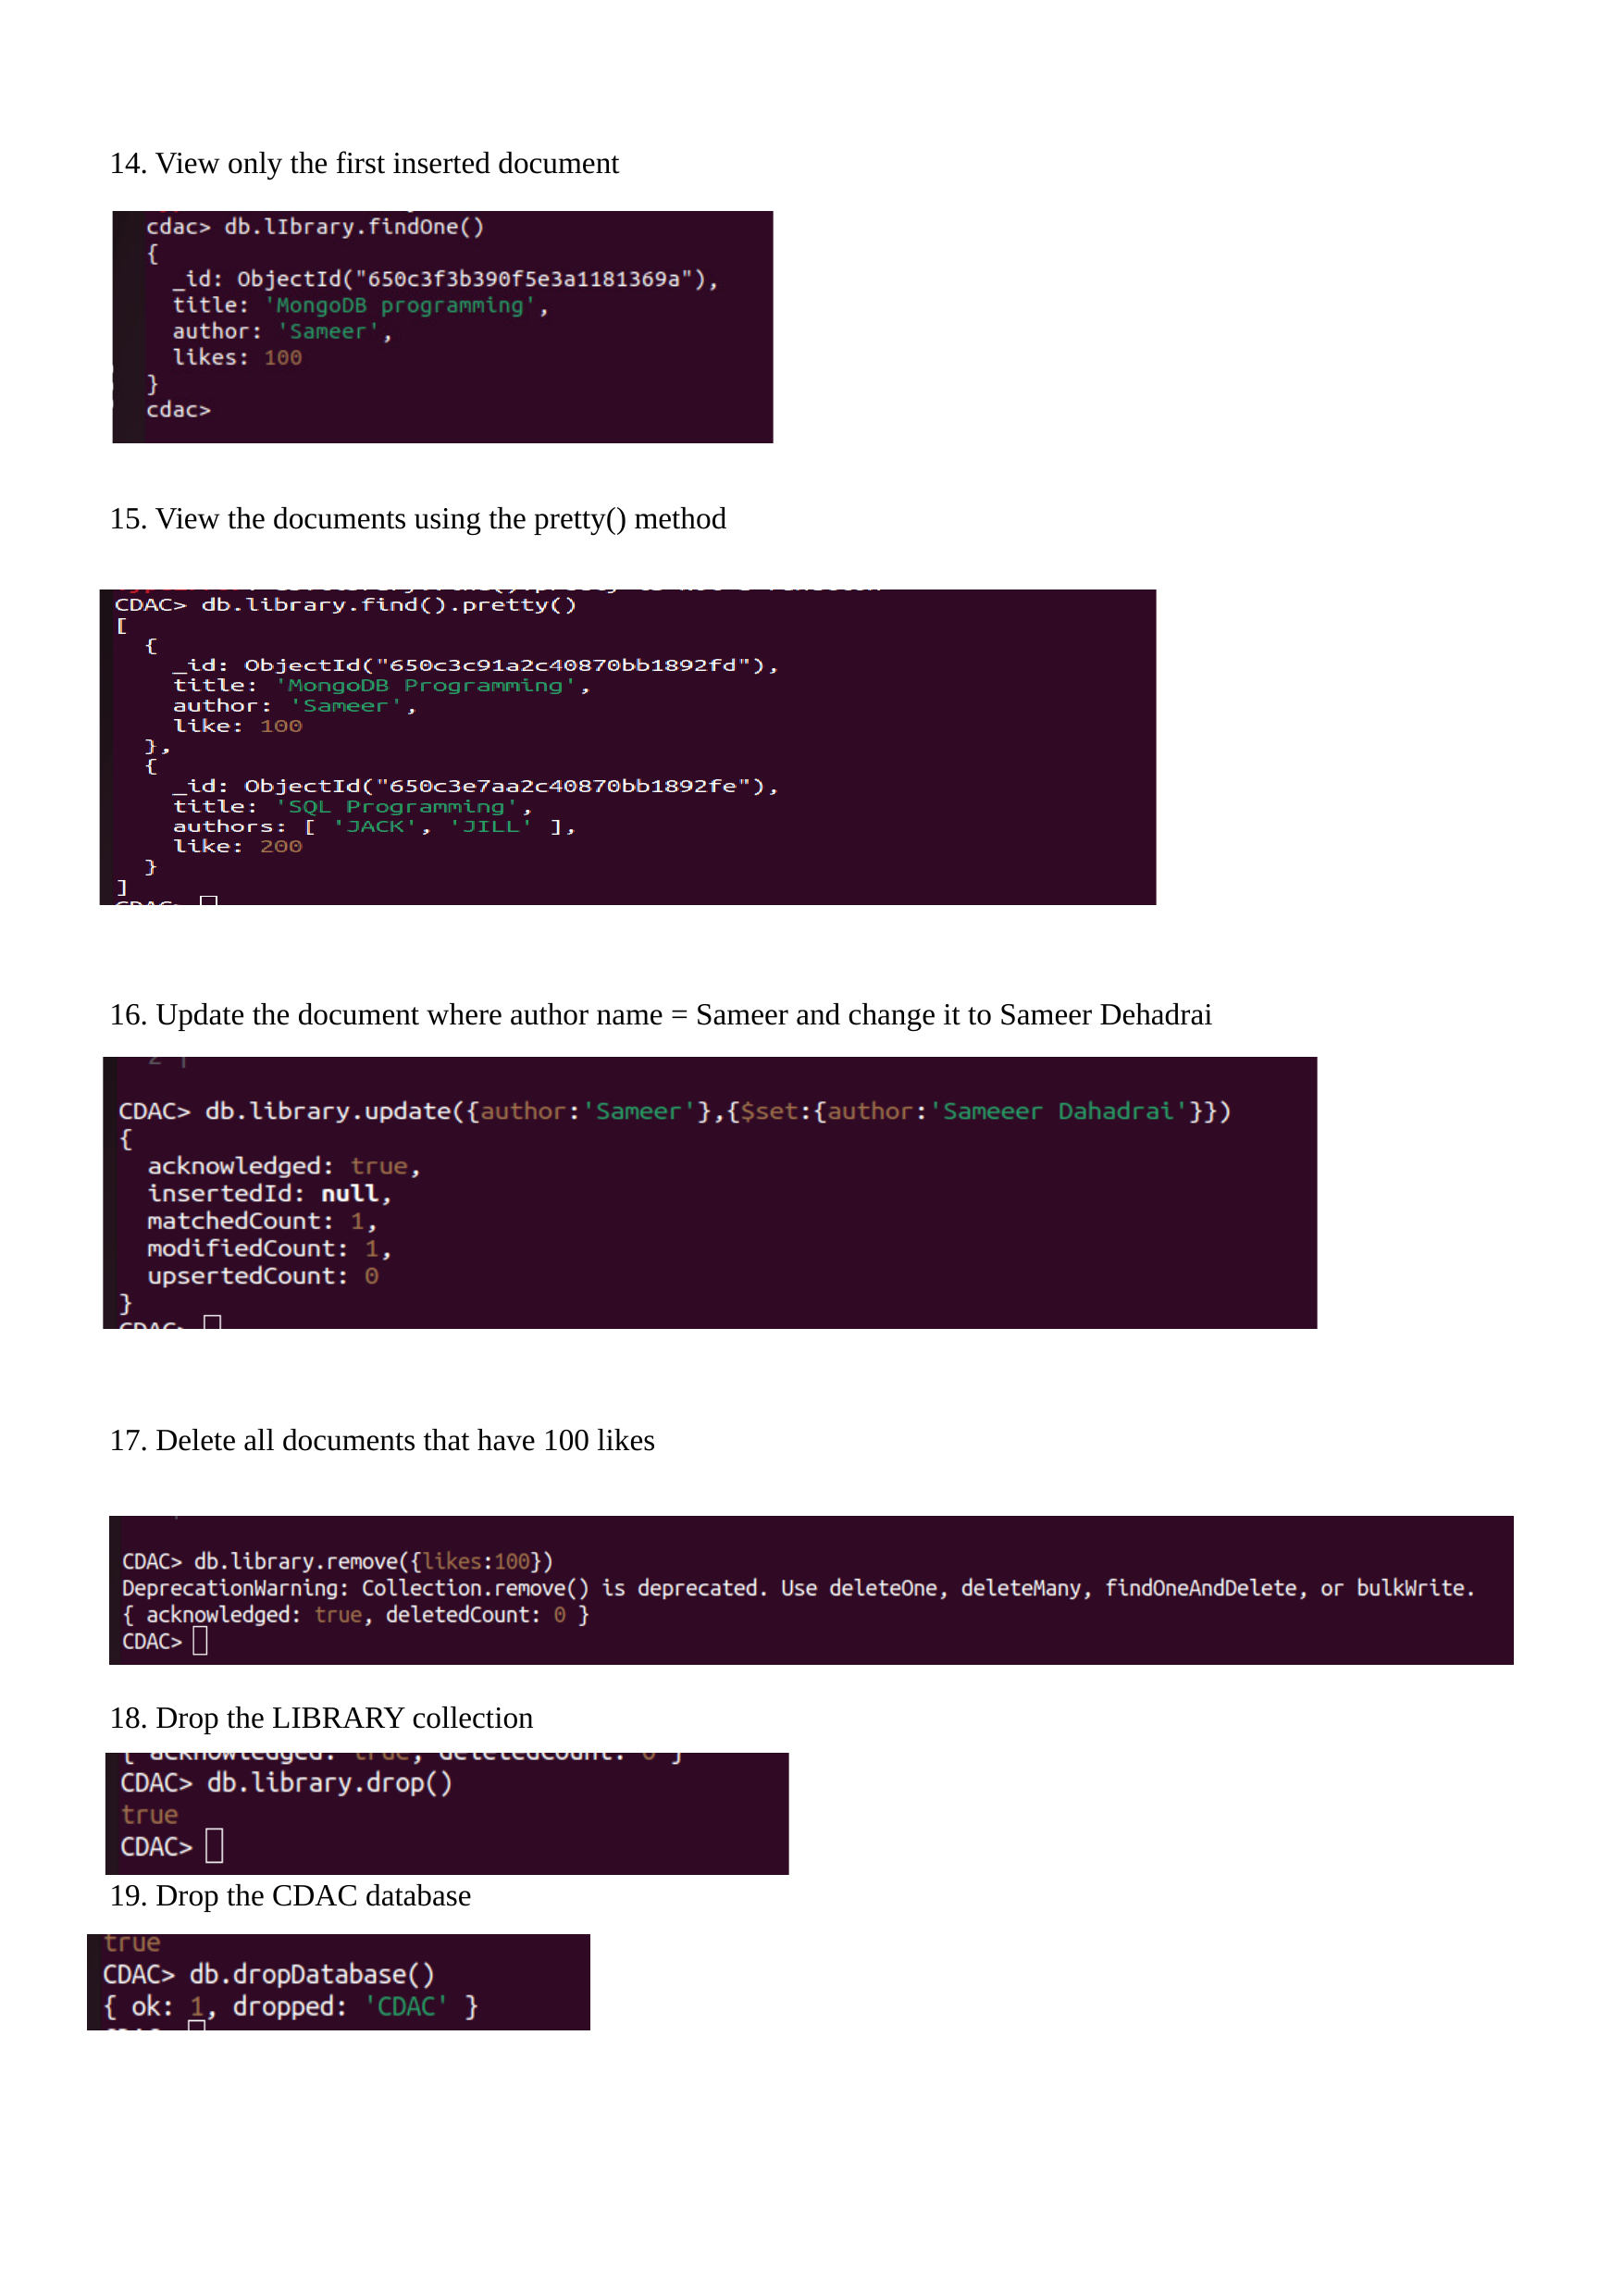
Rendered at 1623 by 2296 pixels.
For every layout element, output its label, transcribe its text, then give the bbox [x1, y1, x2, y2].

text 19. Drop the CDAC database [109, 1877, 1514, 1913]
picture [87, 1934, 590, 2030]
picture [99, 590, 1157, 905]
text 16. Update the document where author name = Sameer and change it to Sameer Dehadrai [109, 996, 1514, 1032]
text 15. View the documents using the pretty() method [109, 500, 1514, 535]
picture [109, 1516, 1514, 1665]
text 14. View only the first inserted document [109, 144, 1514, 180]
picture [105, 1753, 789, 1875]
picture [112, 211, 774, 443]
text 17. Delete all documents that have 100 likes [109, 1421, 1514, 1458]
picture [103, 1057, 1318, 1329]
text 18. Drop the LIBRARY collection [109, 1700, 1514, 1735]
